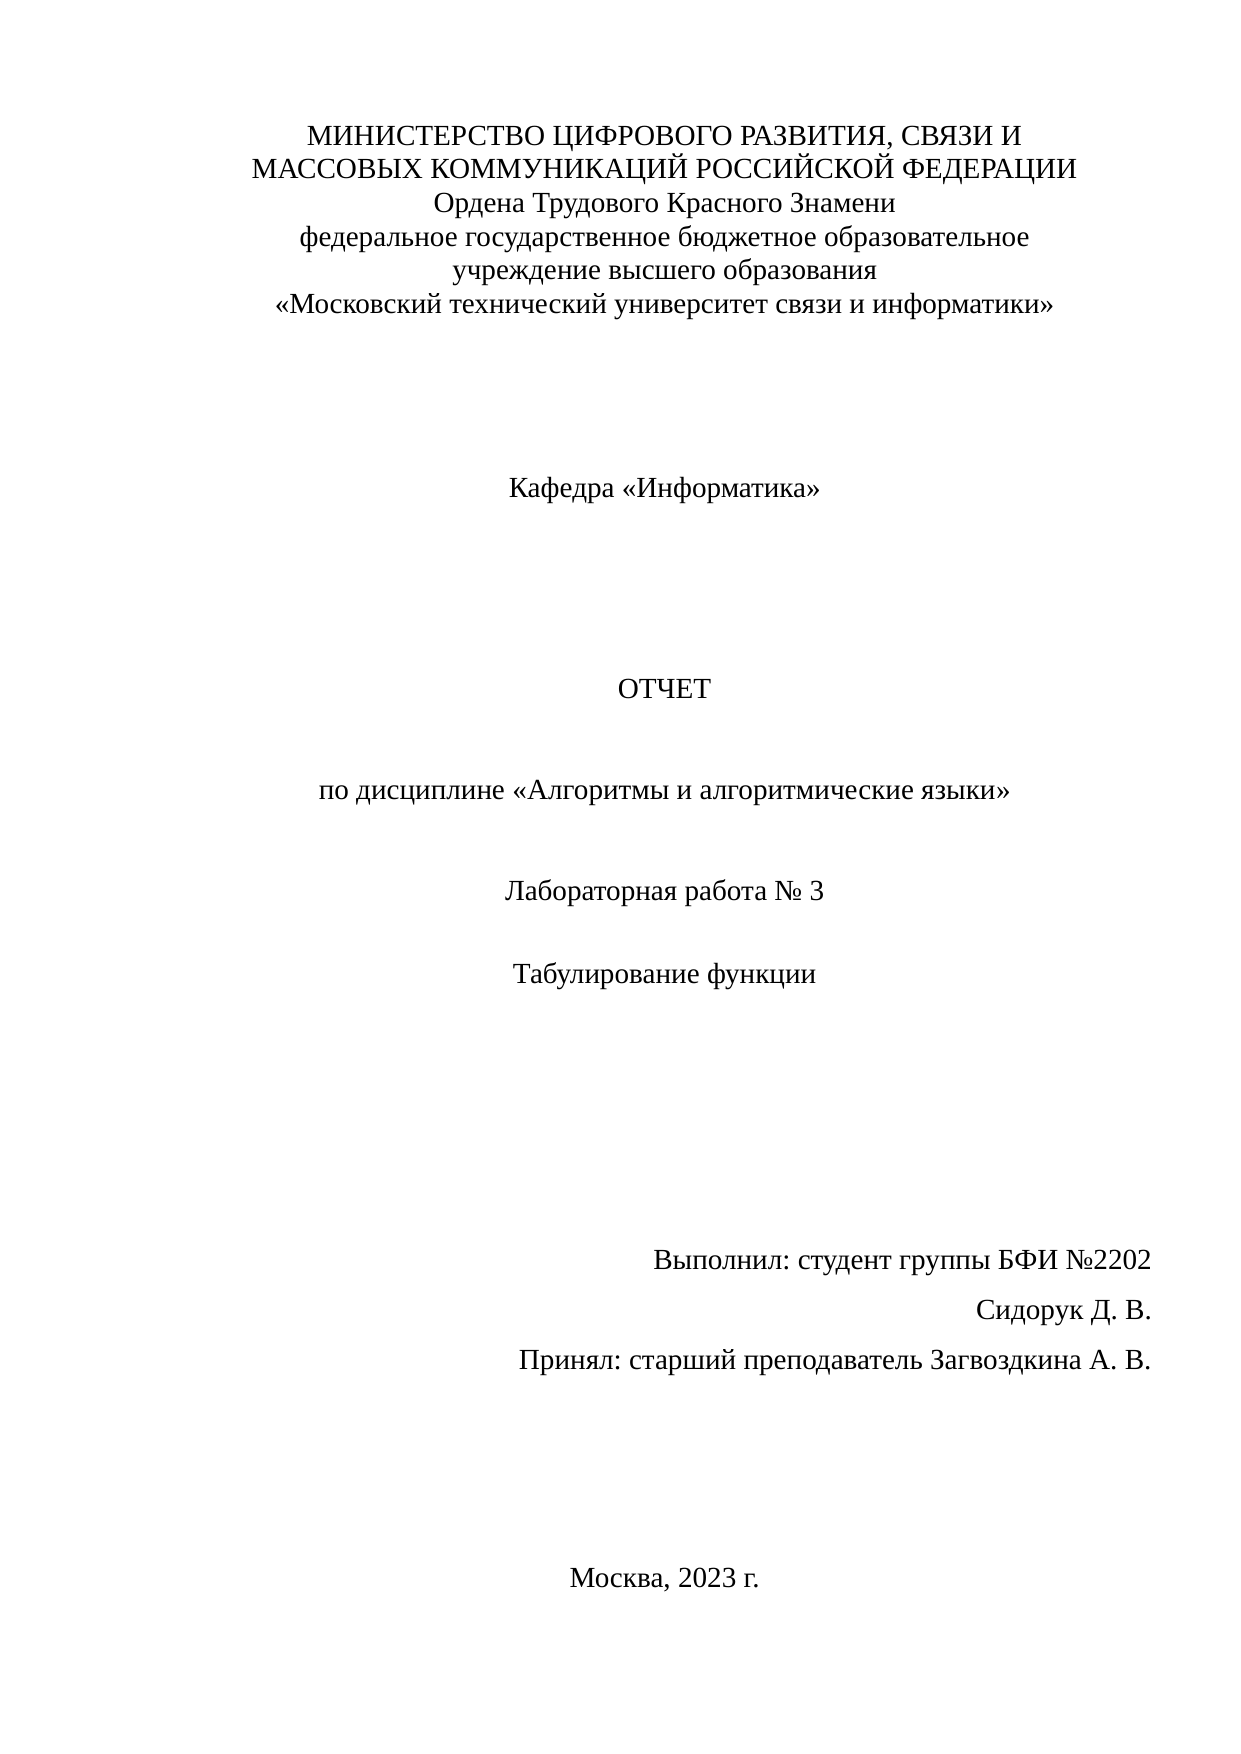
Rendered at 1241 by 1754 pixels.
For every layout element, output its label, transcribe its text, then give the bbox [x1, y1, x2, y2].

text Сидорук Д. В. [177, 1292, 1152, 1326]
text федеральное государственное бюджетное образовательное [177, 219, 1152, 252]
text Лабораторная работа № 3 [177, 873, 1152, 906]
text учреждение высшего образования [177, 252, 1152, 286]
text «Московский технический университет связи и информатики» [177, 286, 1152, 319]
text МАССОВЫХ КОММУНИКАЦИЙ РОССИЙСКОЙ ФЕДЕРАЦИИ [177, 152, 1152, 185]
text по дисциплине «Алгоритмы и алгоритмические языки» [177, 772, 1152, 806]
text Выполнил: студент группы БФИ №2202 [177, 1242, 1152, 1275]
text МИНИСТЕРСТВО ЦИФРОВОГО РАЗВИТИЯ, СВЯЗИ И [177, 118, 1152, 152]
text Принял: старший преподаватель Загвоздкина А. В. [177, 1342, 1152, 1376]
text Москва, 2023 г. [177, 1560, 1152, 1594]
text Кафедра «Информатика» [177, 470, 1152, 504]
text Ордена Трудового Красного Знамени [177, 185, 1152, 219]
text ОТЧЕТ [177, 672, 1152, 705]
text Табулирование функции [177, 957, 1152, 990]
